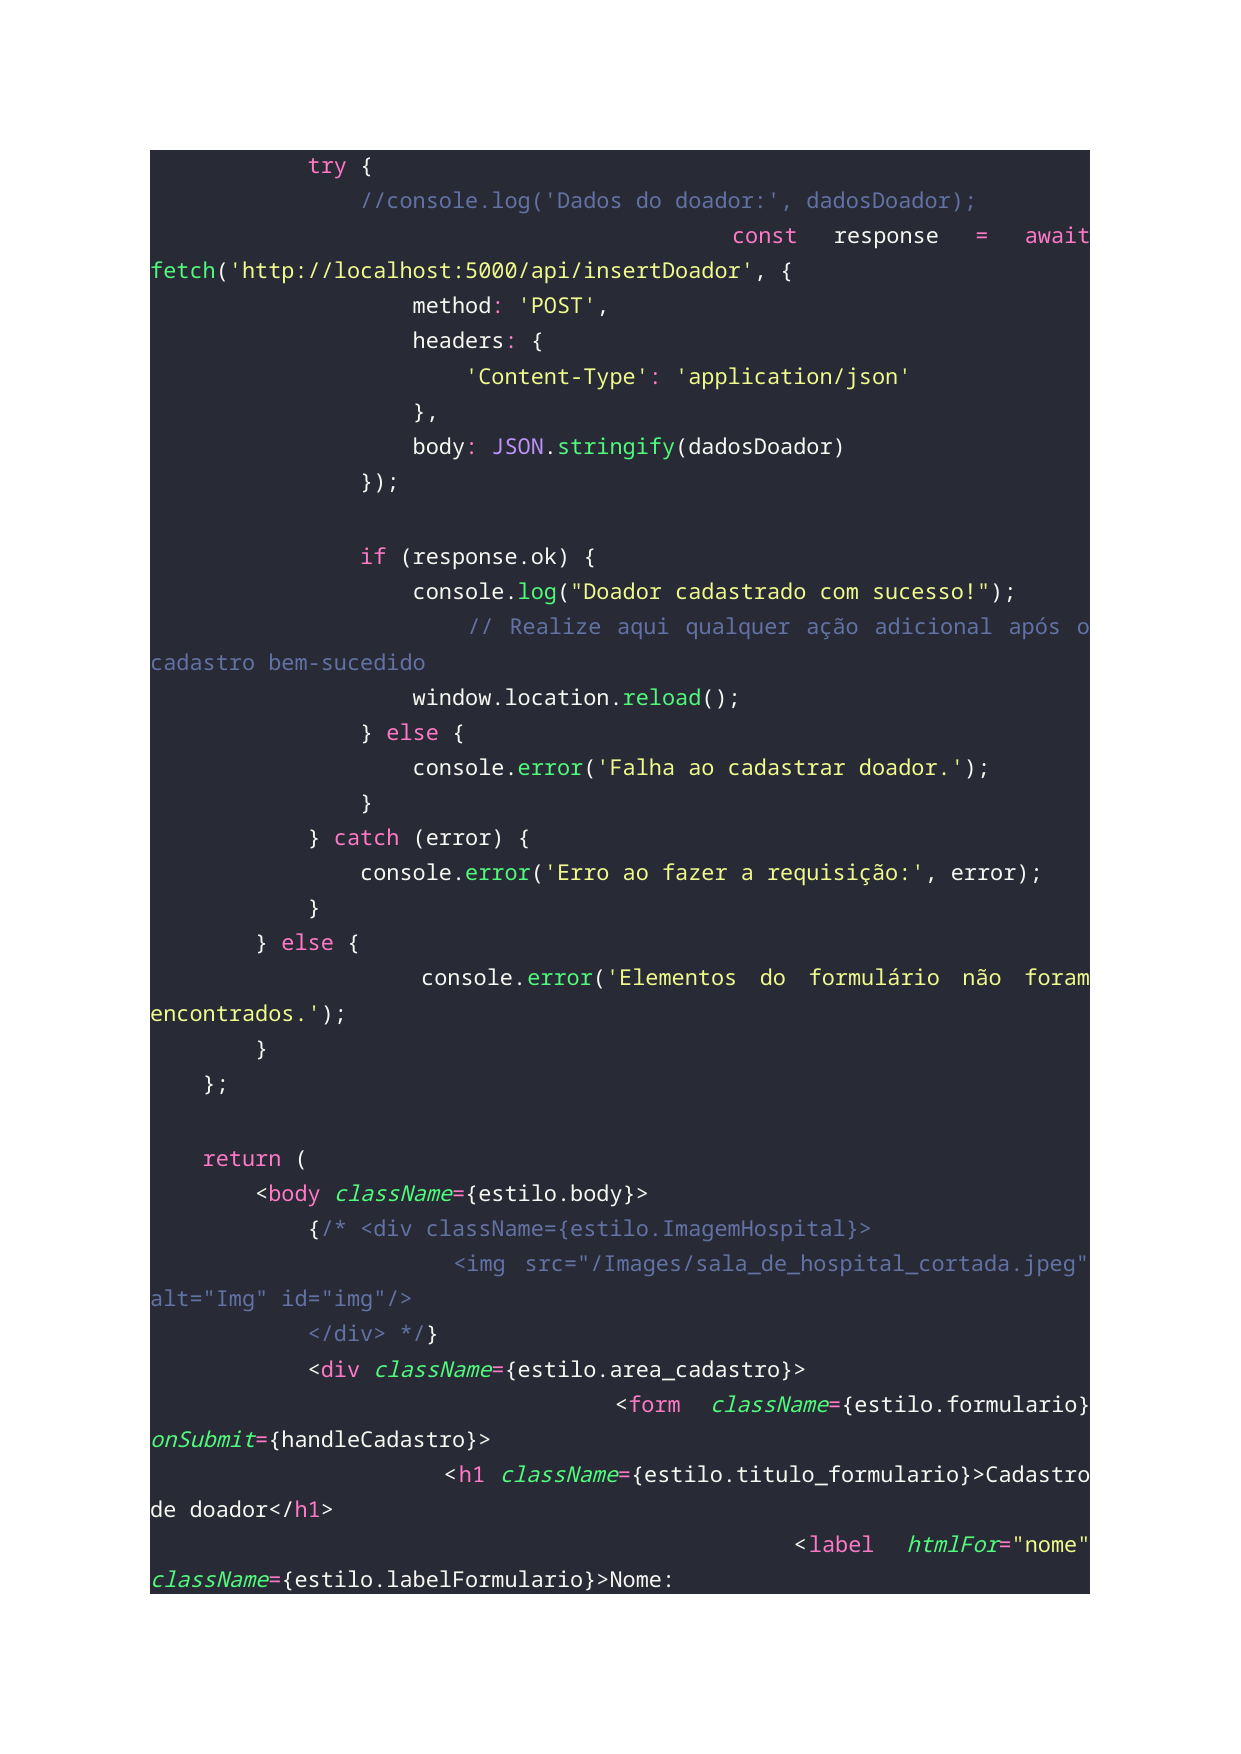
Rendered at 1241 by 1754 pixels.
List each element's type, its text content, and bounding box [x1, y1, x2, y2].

text <h1 className={estilo.titulo_formulario}>Cadastro de doador</h1> [150, 1459, 1090, 1524]
text const response = await fetch('http://localhost:5000/api/insertDoador', { [150, 220, 1090, 285]
text } [150, 1033, 1090, 1062]
text } [150, 892, 1090, 922]
text <div className={estilo.area_cadastro}> [150, 1353, 1090, 1383]
text } [150, 787, 1090, 817]
text {/* <div className={estilo.ImagemHospital}> [150, 1213, 1090, 1243]
text 'Content-Type': 'application/json' [150, 361, 1090, 390]
text console.error('Falha ao cadastrar doador.'); [150, 752, 1090, 782]
text console.error('Elementos do formulário não foram encontrados.'); [150, 962, 1090, 1027]
text headers: { [150, 326, 1090, 355]
text if (response.ok) { [150, 541, 1090, 571]
text <form className={estilo.formulario} onSubmit={handleCadastro}> [150, 1389, 1090, 1453]
text } catch (error) { [150, 822, 1090, 852]
text <label htmlFor="nome" className={estilo.labelFormulario}>Nome: [150, 1529, 1090, 1594]
text }, [150, 396, 1090, 426]
text // Realize aqui qualquer ação adicional após o cadastro bem-sucedido [150, 611, 1090, 676]
text <body className={estilo.body}> [150, 1178, 1090, 1208]
text console.error('Erro ao fazer a requisição:', error); [150, 857, 1090, 887]
text }; [150, 1068, 1090, 1097]
text </div> */} [150, 1318, 1090, 1348]
text window.location.reload(); [150, 682, 1090, 711]
text //console.log('Dados do doador:', dadosDoador); [150, 185, 1090, 215]
text return ( [150, 1143, 1090, 1173]
text body: JSON.stringify(dadosDoador) [150, 431, 1090, 461]
text } else { [150, 927, 1090, 957]
text }); [150, 466, 1090, 496]
text try { [150, 150, 1090, 180]
text } else { [150, 717, 1090, 746]
text console.log("Doador cadastrado com sucesso!"); [150, 576, 1090, 606]
text method: 'POST', [150, 290, 1090, 320]
text <img src="/Images/sala_de_hospital_cortada.jpeg" alt="Img" id="img"/> [150, 1248, 1090, 1313]
